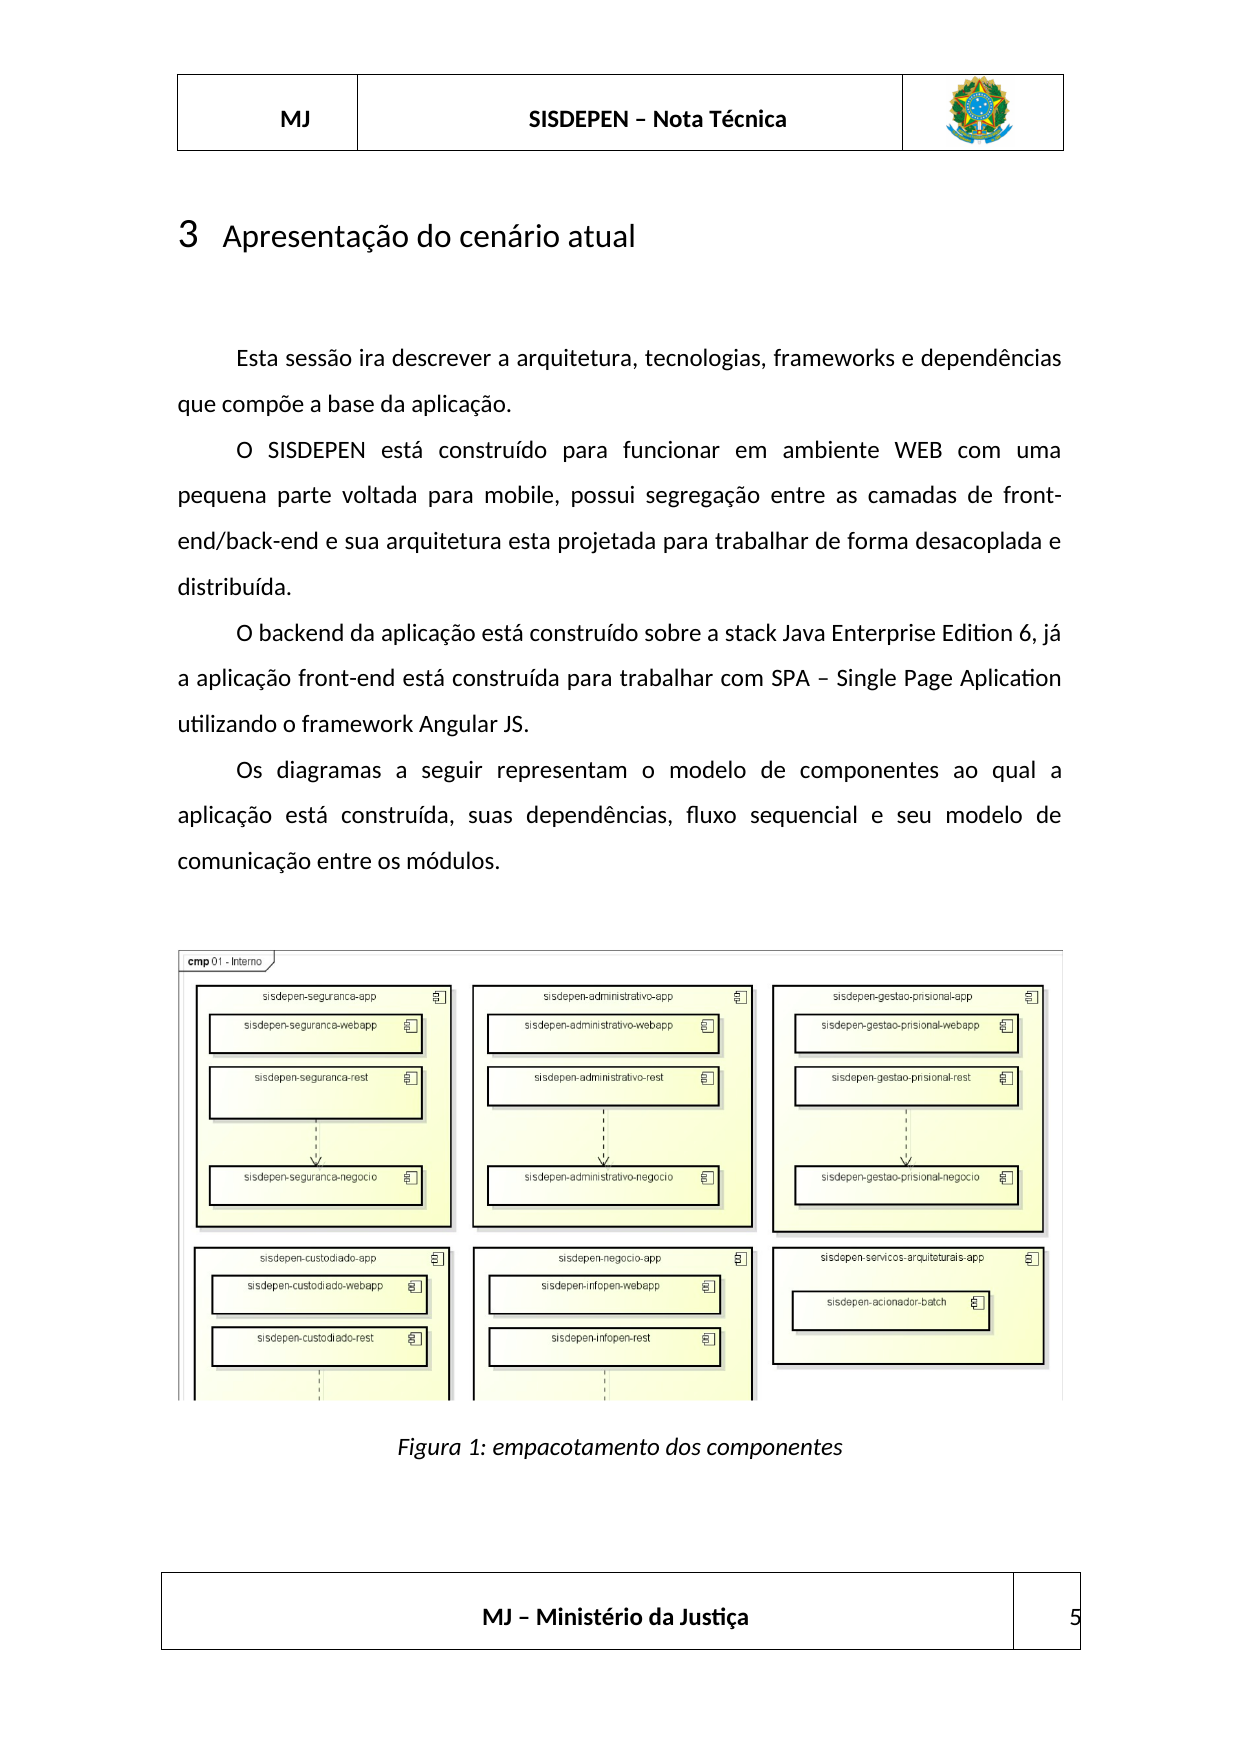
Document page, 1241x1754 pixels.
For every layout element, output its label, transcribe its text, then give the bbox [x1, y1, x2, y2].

text O SISDEPEN está construído para funcionar em ambiente WEB com uma pequena parte voltada para mobile, possui segregação entre as camadas de front-end/back-end e sua arquitetura esta projetada para trabalhar de forma desacoplada e distribuída. [177, 434, 1063, 602]
subtitle Apresentação do cenário atual [177, 207, 1063, 257]
text Os diagramas a seguir representam o modelo de componentes ao qual a aplicação está construída, suas dependências, fluxo sequencial e seu modelo de comunicação entre os módulos. [177, 754, 1063, 876]
picture [177, 949, 1063, 1410]
text Esta sessão ira descrever a arquitetura, tecnologias, frameworks e dependências que compõe a base da aplicação. [177, 342, 1063, 419]
text Figura 1: empacotamento dos componentes [177, 1410, 1063, 1462]
text O backend da aplicação está construído sobre a stack Java Enterprise Edition 6, já a aplicação front-end está construída para trabalhar com SPA – Single Page Aplication utilizando o framework Angular JS. [177, 617, 1063, 739]
picture [944, 75, 1020, 149]
